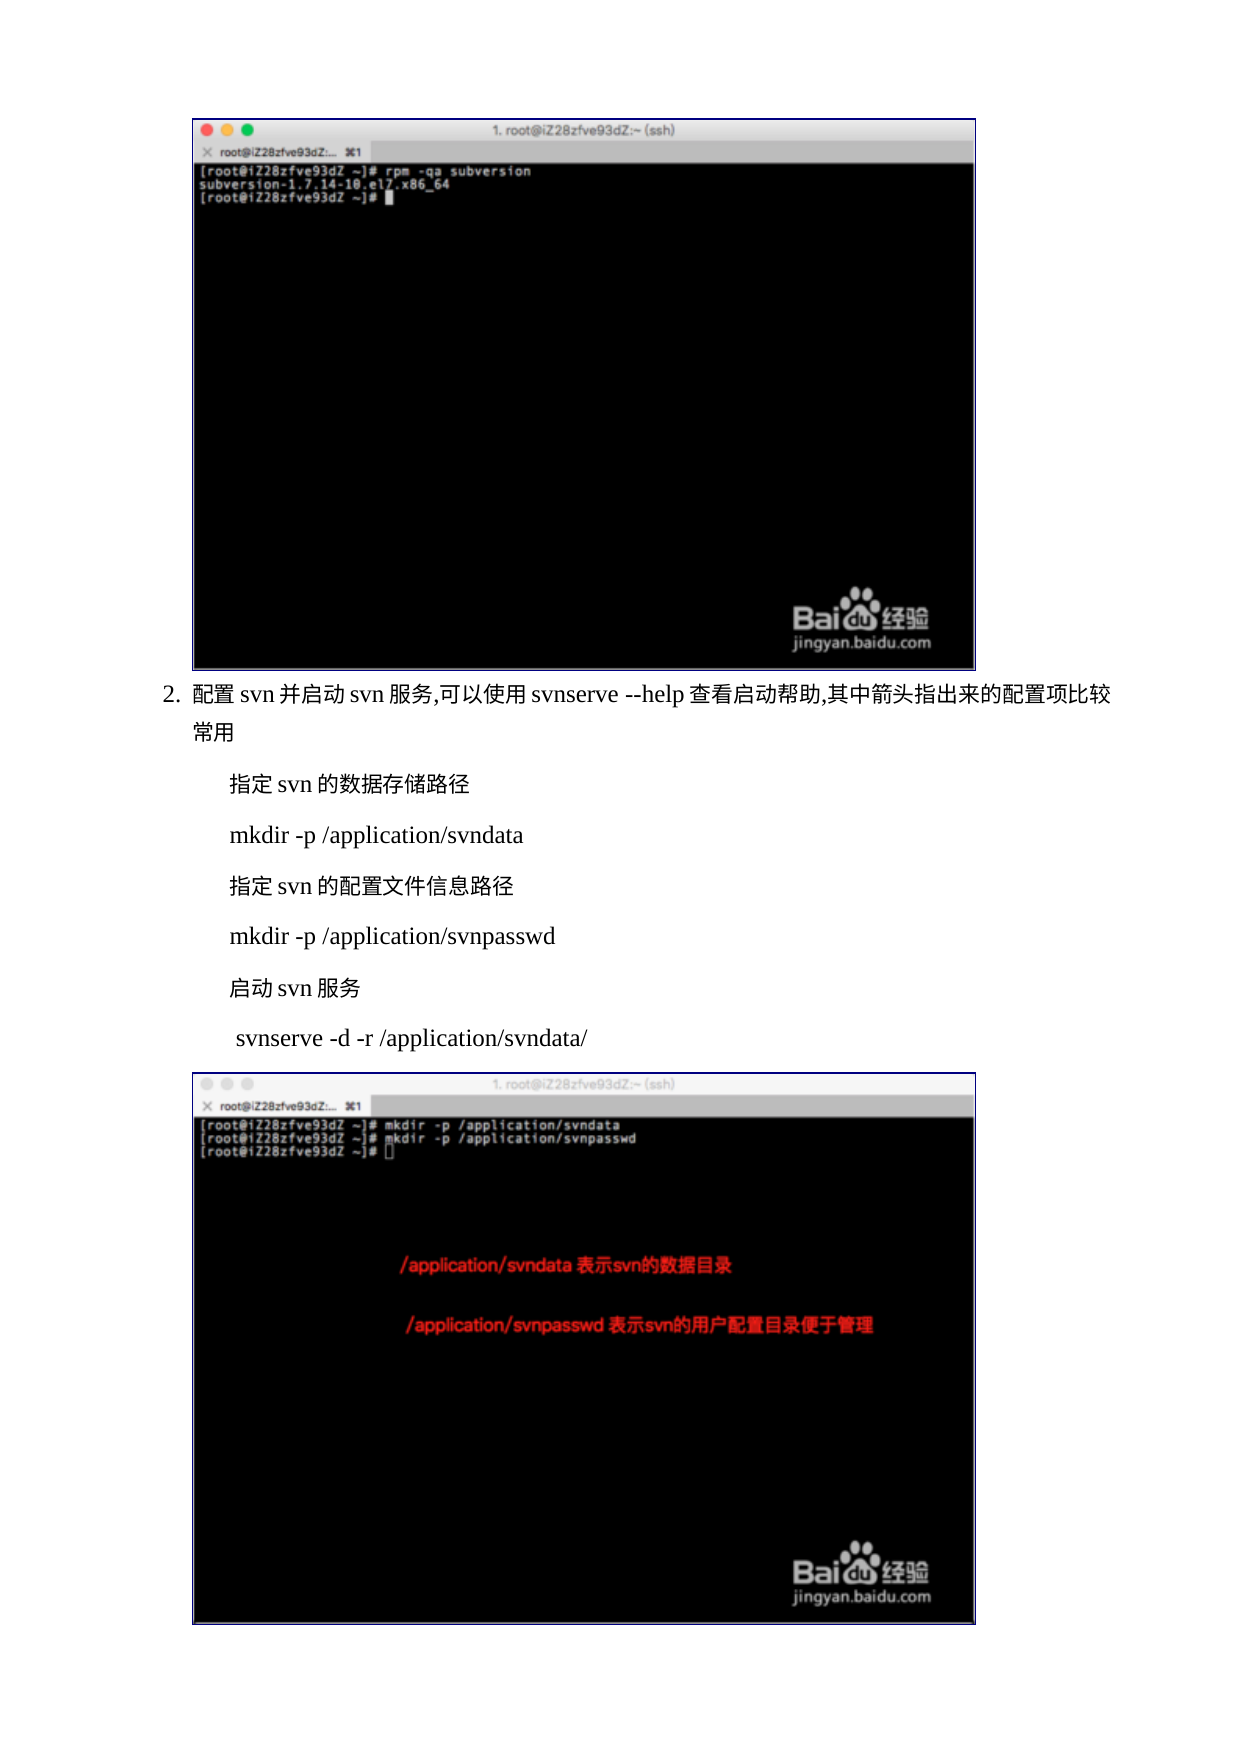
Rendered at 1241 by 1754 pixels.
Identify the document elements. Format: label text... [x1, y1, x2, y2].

picture [193, 120, 975, 670]
list svnserve -d -r /application/svndata/ [162, 1023, 1122, 1052]
list 启动svn服务 [162, 971, 1122, 1002]
list 指定svn的配置文件信息路径 [162, 869, 1122, 901]
list 配置svn并启动svn服务,可以使用svnserve --help查看启动帮助,其中箭头指出来的配置项比较常用 [162, 677, 1122, 747]
list mkdir -p /application/svnpasswd [162, 921, 1122, 950]
list 指定svn的数据存储路径 [162, 767, 1122, 799]
list mkdir -p /application/svndata [162, 820, 1122, 849]
picture [193, 1074, 975, 1624]
